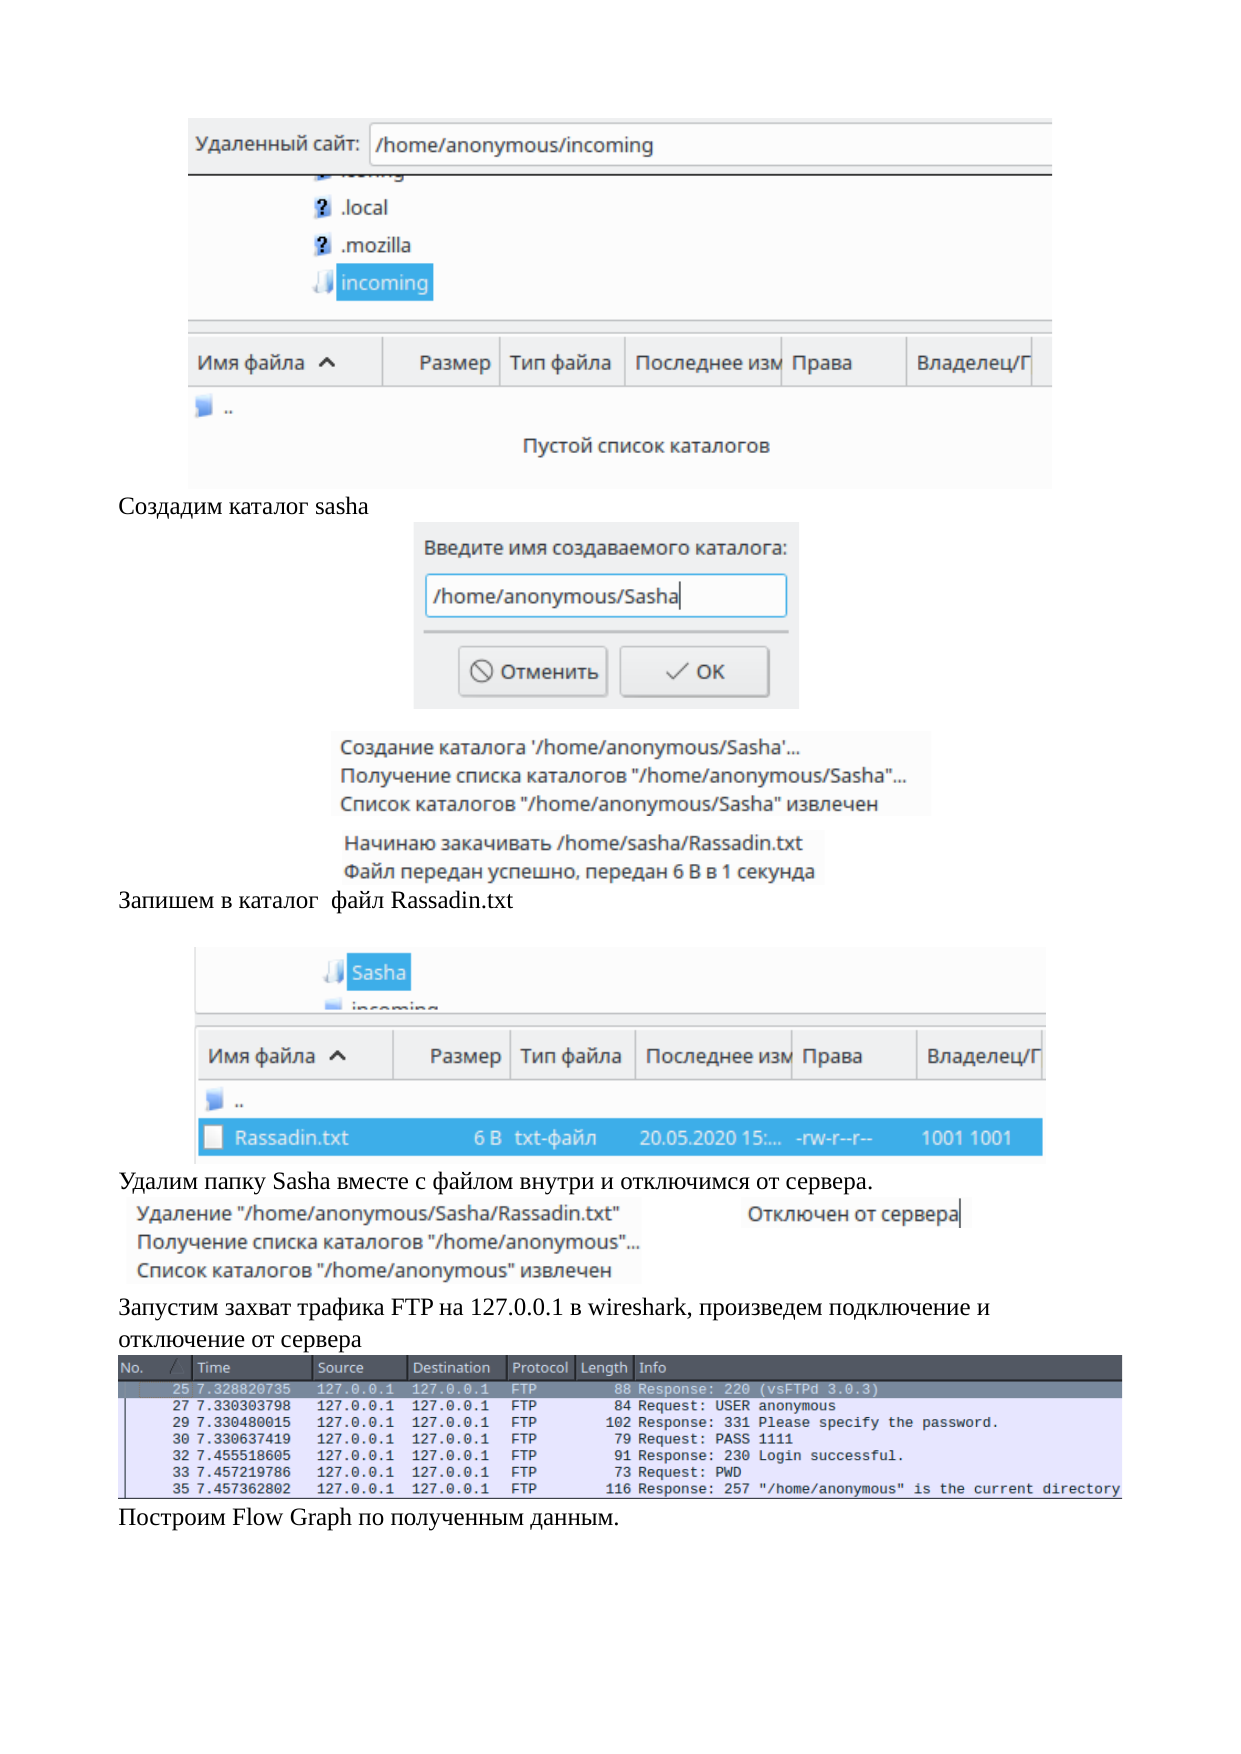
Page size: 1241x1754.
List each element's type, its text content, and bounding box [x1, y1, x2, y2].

picture [194, 947, 1046, 1164]
picture [341, 830, 825, 885]
text Запустим захват трафика FTP на 127.0.0.1 в wireshark, произведем подключение и отключение от сервера [118, 1292, 1122, 1353]
text Запишем в каталог файл Rassadin.txt [118, 712, 1122, 913]
picture [413, 522, 800, 709]
picture [126, 1197, 642, 1284]
picture [118, 1355, 1123, 1499]
picture [188, 118, 1053, 489]
picture [740, 1197, 972, 1228]
text Построим Flow Graph по полученным данным. [118, 1499, 1122, 1531]
text Удалим папку Sasha вместе с файлом внутри и отключимся от сервера. [118, 948, 1122, 1195]
text Создадим каталог sasha [118, 118, 1122, 520]
picture [331, 731, 932, 816]
